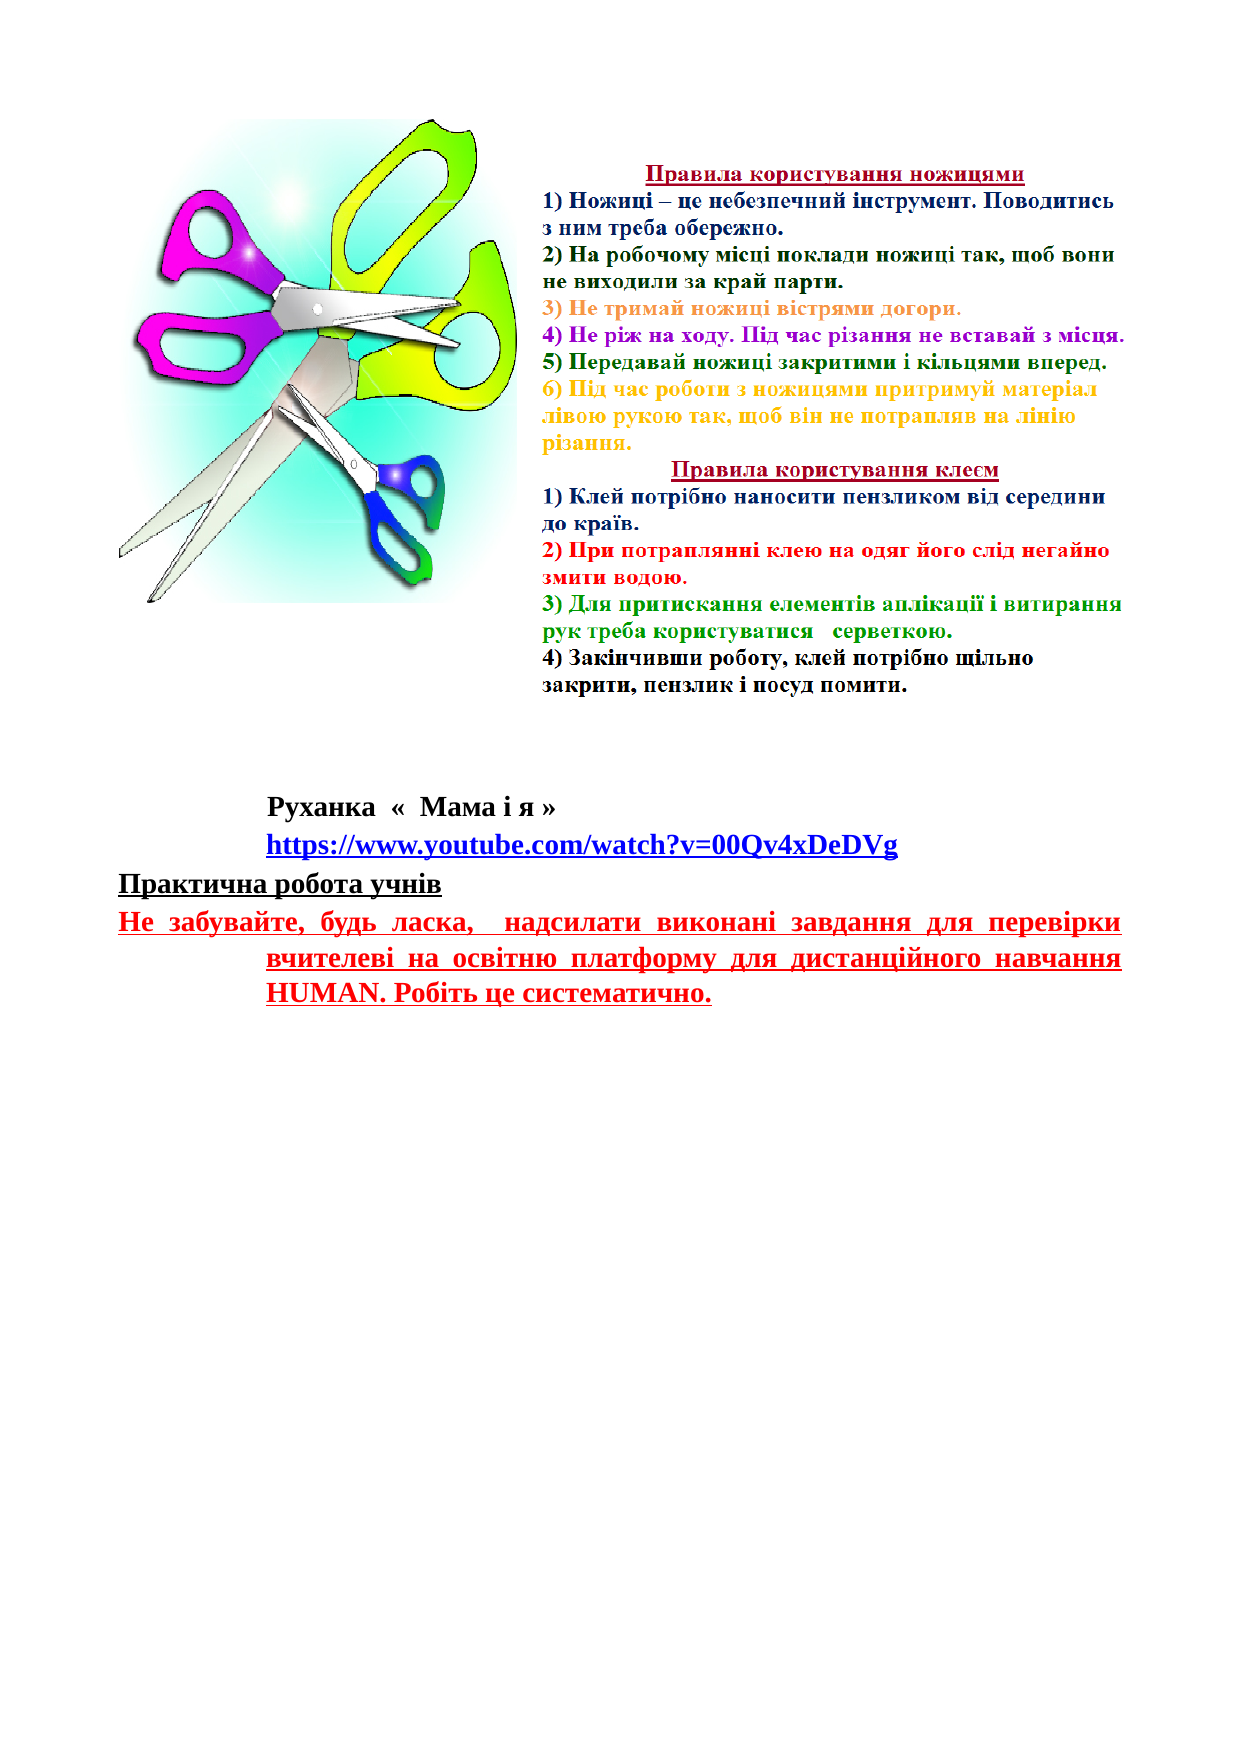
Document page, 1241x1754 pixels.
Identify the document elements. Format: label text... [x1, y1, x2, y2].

text Не забувайте, будь ласка, надсилати виконані завдання для перевірки [118, 904, 1122, 934]
text Руханка « Мама і я » [267, 789, 1122, 822]
picture [118, 118, 1128, 751]
text вчителеві на освітню платформу для дистанційного навчання HUMAN. Робіть це систематично. [118, 935, 1122, 1009]
text https://www.youtube.com/watch?v=00Qv4xDeDVg [192, 827, 1122, 861]
text Практична робота учнів [118, 866, 1122, 899]
